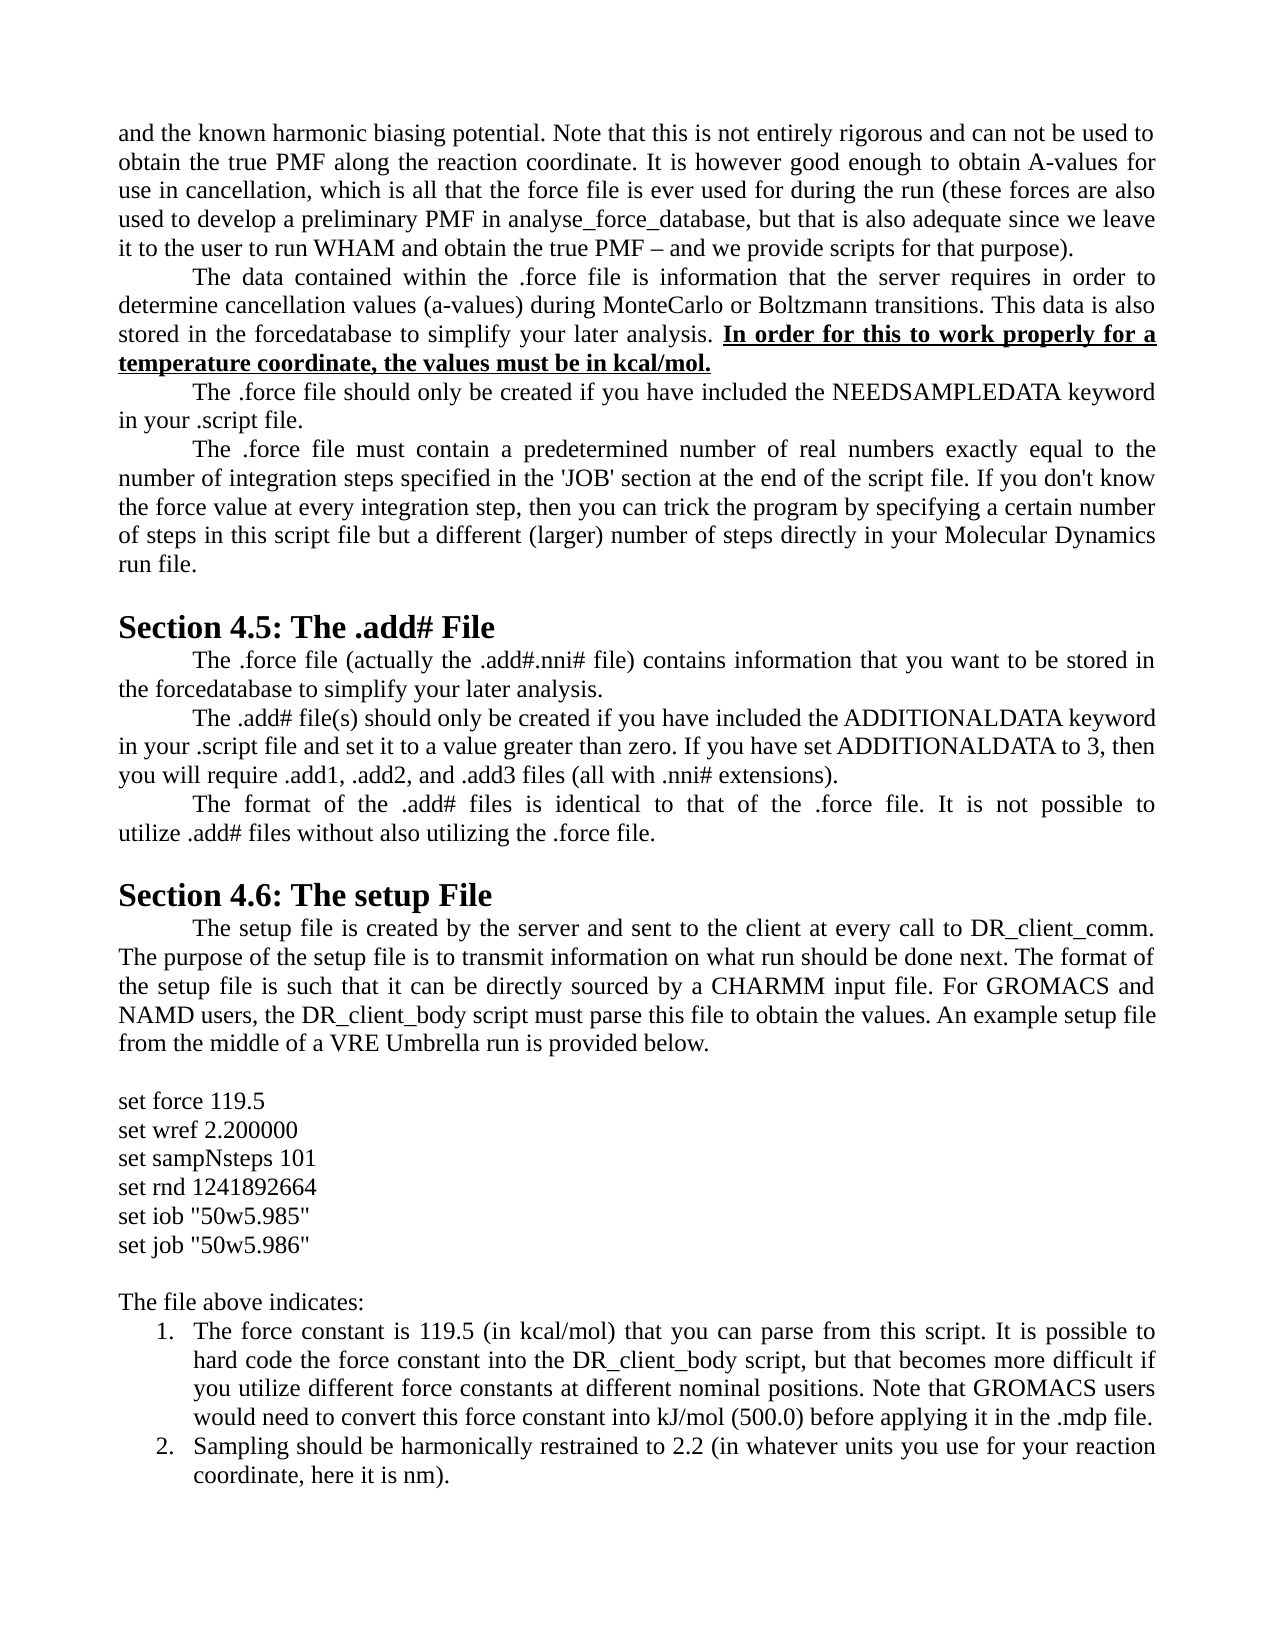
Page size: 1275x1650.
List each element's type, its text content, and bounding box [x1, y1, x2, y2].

text The .add# file(s) should only be created if you have included the ADDITIONALDATA keyword in your .script file and set it to a value greater than zero. If you have set ADDITIONALDATA to 3, then you will require .add1, .add2, and .add3 files (all with .nni# extensions). [118, 703, 1157, 789]
text The .force file must contain a predetermined number of real numbers exactly equal to the number of integration steps specified in the 'JOB' section at the end of the script file. If you don't know the force value at every integration step, then you can trick the program by specifying a certain number of steps in this script file but a different (larger) number of steps directly in your Molecular Dynamics run file. [118, 434, 1157, 578]
text set iob "50w5.985" [118, 1201, 1157, 1230]
text and the known harmonic biasing potential. Note that this is not entirely rigorous and can not be used to obtain the true PMF along the reaction coordinate. It is however good enough to obtain A-values for use in cancellation, which is all that the force file is ever used for during the run (these forces are also used to develop a preliminary PMF in analyse_force_database, but that is also adequate since we leave it to the user to run WHAM and obtain the true PMF – and we provide scripts for that purpose). [118, 118, 1157, 262]
text The file above indicates: [118, 1287, 1157, 1316]
list Sampling should be harmonically restrained to 2.2 (in whatever units you use for your reaction coordinate, here it is nm). [156, 1431, 1157, 1488]
text The .force file (actually the .add#.nni# file) contains information that you want to be stored in the forcedatabase to simplify your later analysis. [118, 645, 1157, 703]
text The data contained within the .force file is information that the server requires in order to determine cancellation values (a-values) during MonteCarlo or Boltzmann transitions. This data is also stored in the forcedatabase to simplify your later analysis. In order for this to work properly for a temperature coordinate, the values must be in kcal/mol. [118, 262, 1157, 377]
text The setup file is created by the server and sent to the client at every call to DR_client_comm. The purpose of the setup file is to transmit information on what run should be done next. The format of the setup file is such that it can be directly sourced by a CHARMM input file. For GROMACS and NAMD users, the DR_client_body script must parse this file to obtain the values. An example setup file from the middle of a VRE Umbrella run is provided below. [118, 913, 1157, 1057]
text The .force file should only be created if you have included the NEEDSAMPLEDATA keyword in your .script file. [118, 377, 1157, 434]
text The format of the .add# files is identical to that of the .force file. It is not possible to utilize .add# files without also utilizing the .force file. [118, 789, 1157, 846]
list The force constant is 119.5 (in kcal/mol) that you can parse from this script. It is possible to hard code the force constant into the DR_client_body script, but that becomes more difficult if you utilize different force constants at different nominal positions. Note that GROMACS users would need to convert this force constant into kJ/mol (500.0) before applying it in the .mdp file. [156, 1316, 1157, 1431]
text Section 4.6: The setup File [118, 875, 1157, 913]
text set job "50w5.986" [118, 1230, 1157, 1258]
text Section 4.5: The .add# File [118, 607, 1157, 645]
text set force 119.5 [118, 1086, 1157, 1115]
text set sampNsteps 101 [118, 1143, 1157, 1172]
text set wref 2.200000 [118, 1115, 1157, 1143]
text set rnd 1241892664 [118, 1172, 1157, 1201]
